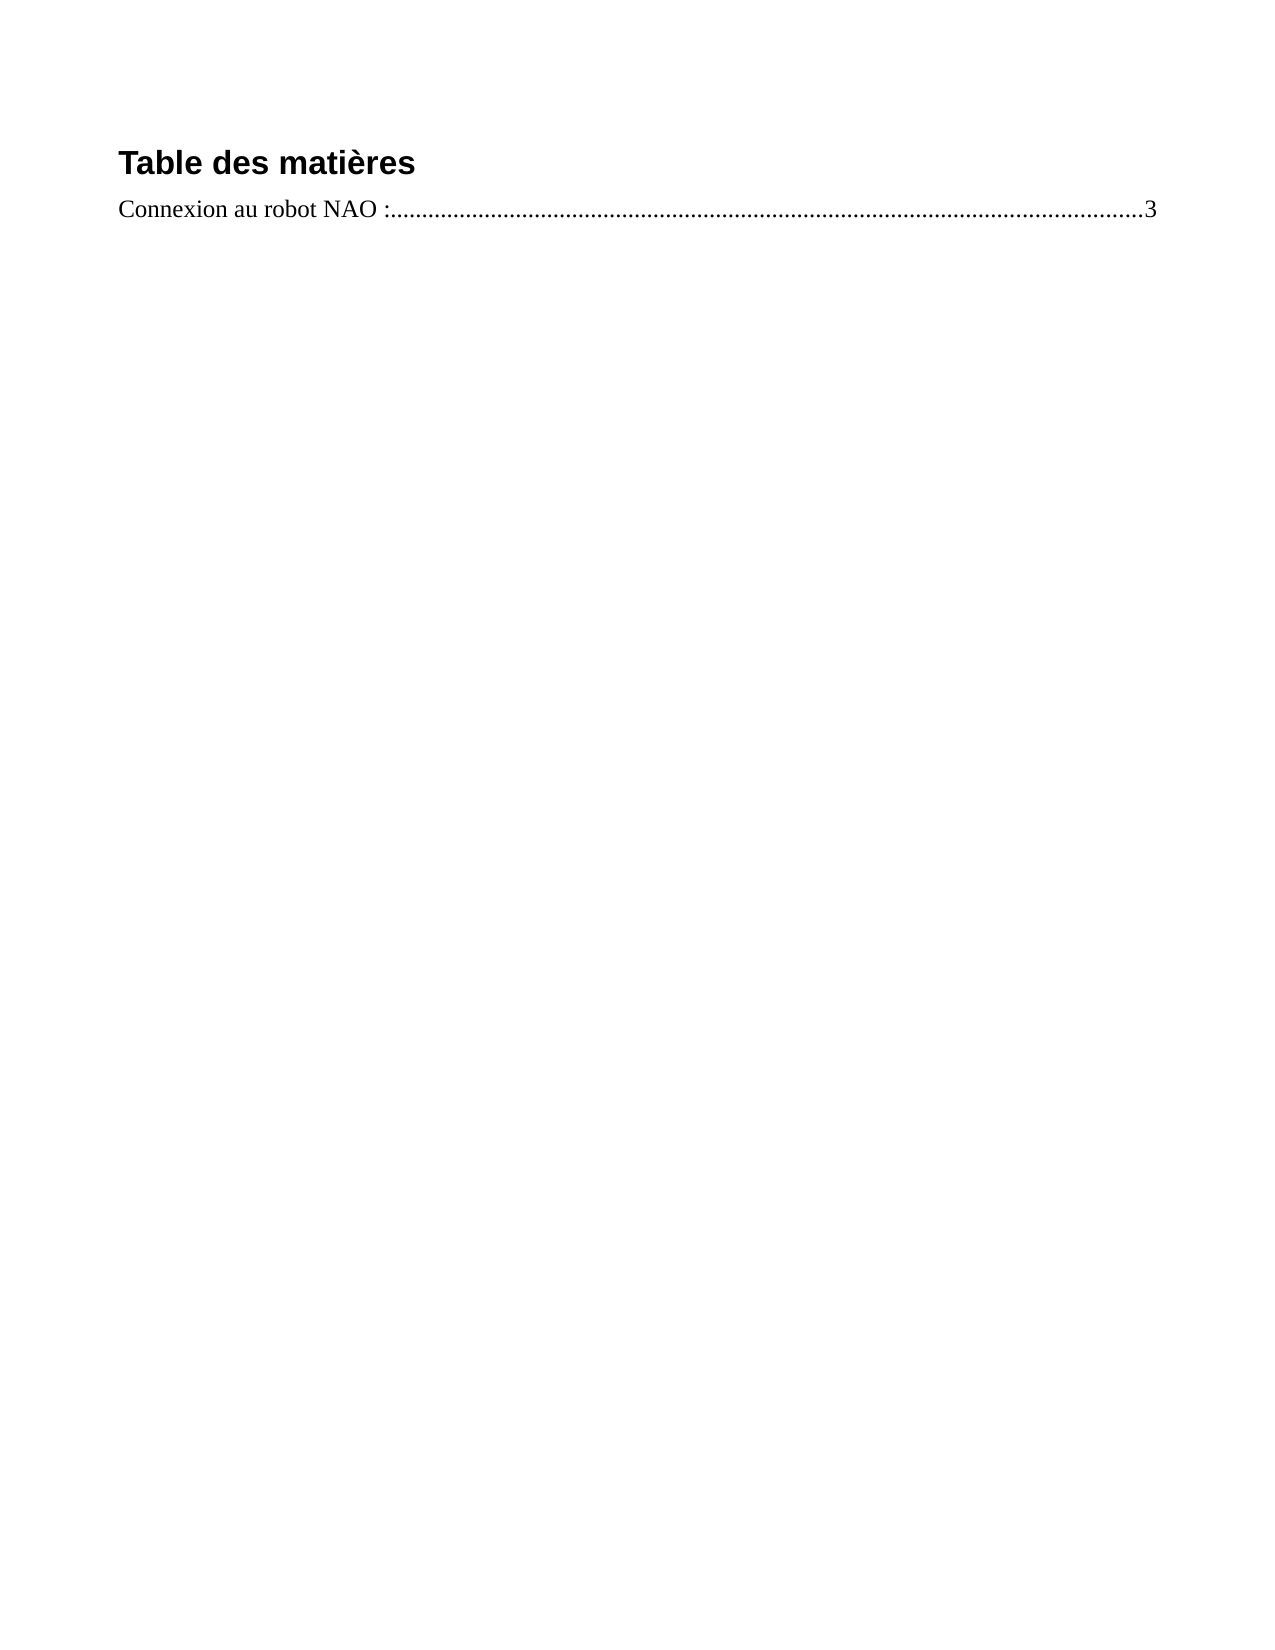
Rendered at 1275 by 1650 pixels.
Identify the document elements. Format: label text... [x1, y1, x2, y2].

subtitle Table des matières [118, 143, 1157, 182]
text Connexion au robot NAO : 3 [118, 194, 1157, 223]
